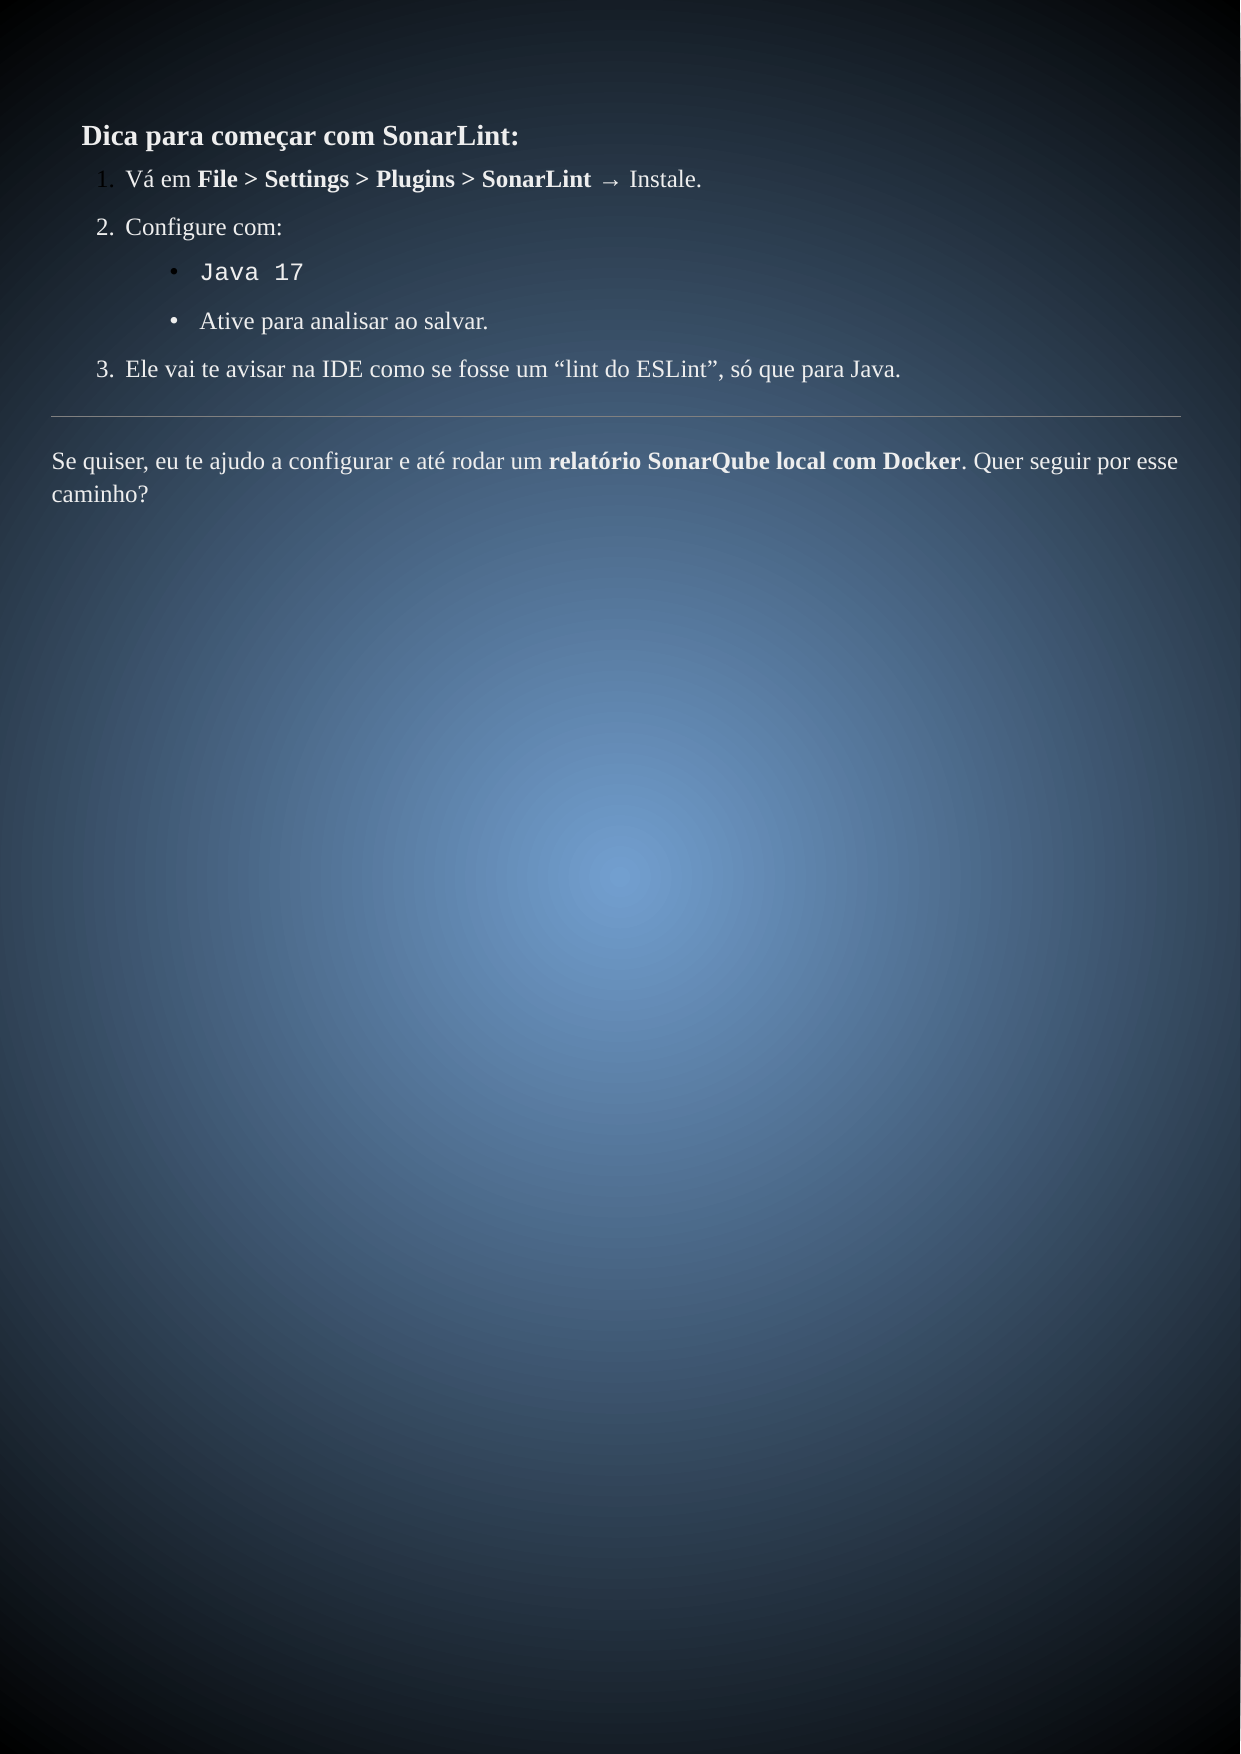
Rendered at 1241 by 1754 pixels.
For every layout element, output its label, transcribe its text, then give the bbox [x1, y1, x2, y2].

list Java 17 [169, 259, 1181, 288]
text Se quiser, eu te ajudo a configurar e até rodar um relatório SonarQube local com Docker. Quer seguir por esse caminho? [51, 446, 1181, 508]
list Ative para analisar ao salvar. [169, 306, 1181, 335]
list Ele vai te avisar na IDE como se fosse um “lint do ESLint”, só que para Java. [96, 354, 1181, 383]
list Configure com: [96, 212, 1181, 241]
list Vá em File > Settings > Plugins > SonarLint → Instale. [96, 164, 1181, 193]
subtitle 🧠 Dica para começar com SonarLint: [51, 118, 1181, 152]
